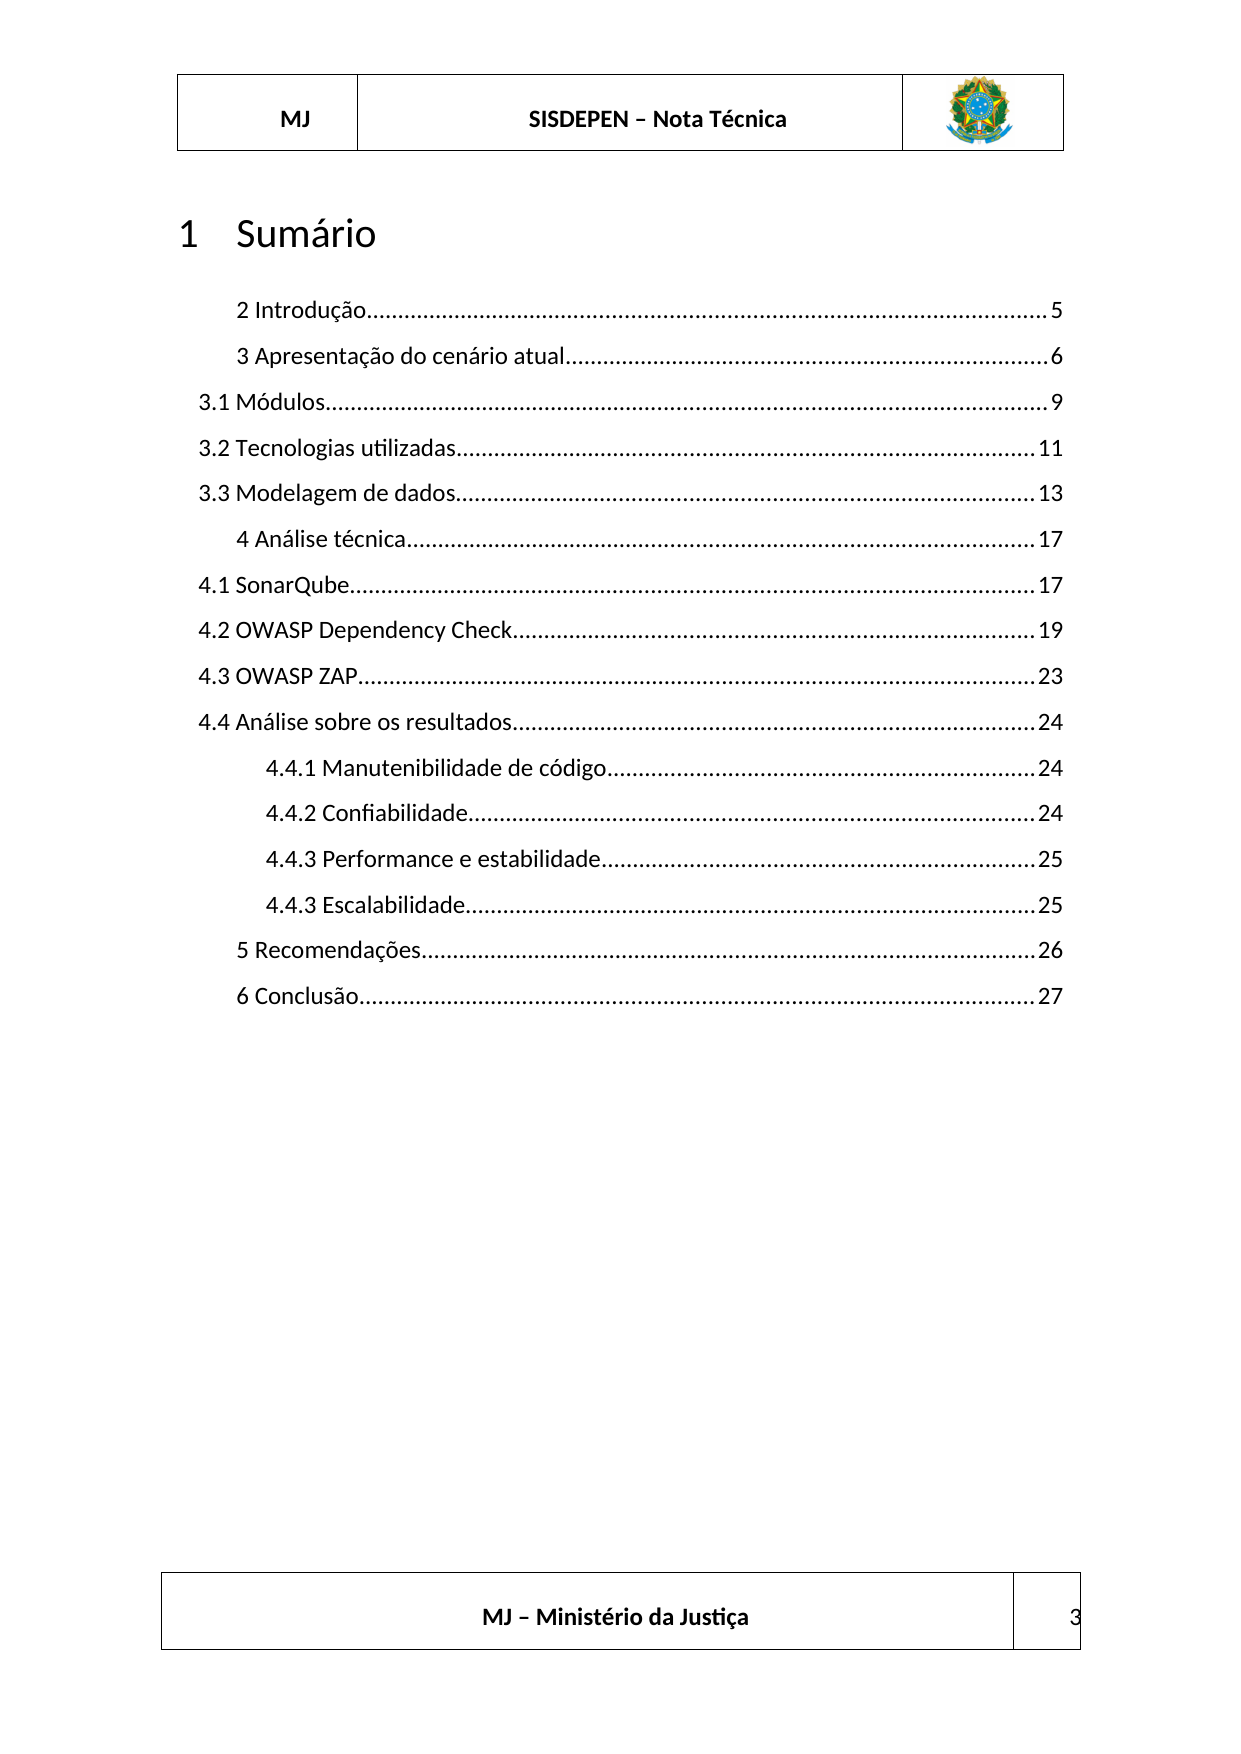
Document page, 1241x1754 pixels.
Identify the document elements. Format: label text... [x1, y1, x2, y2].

text 6 Conclusão 27 [177, 980, 236, 1011]
text 2 Introdução 5 [177, 294, 1063, 325]
text 5 Recomendações 26 [177, 935, 236, 965]
subtitle Sumário [377, 207, 1063, 257]
text 3 Apresentação do cenário atual 6 [177, 340, 236, 371]
subtitle Sumário [177, 207, 236, 257]
picture [944, 75, 1020, 149]
text 4 Análise técnica 17 [177, 523, 236, 554]
